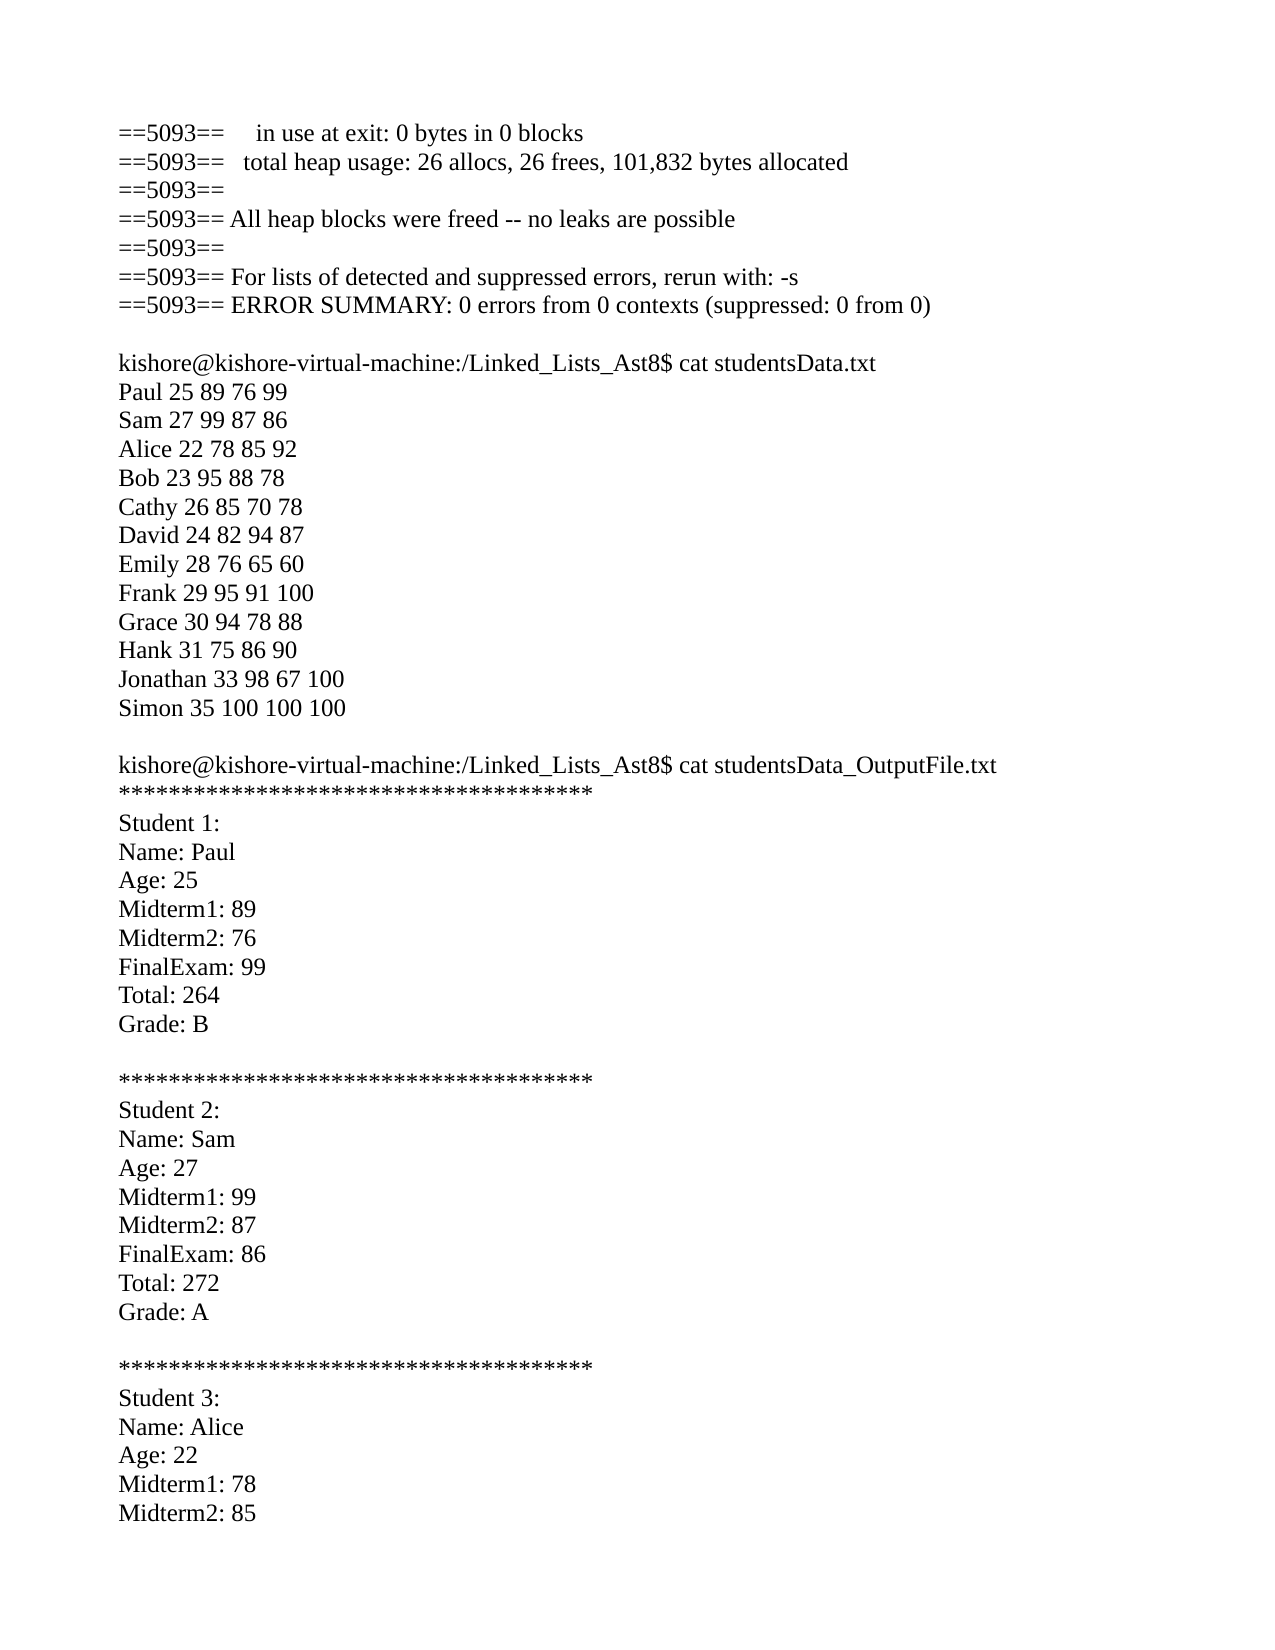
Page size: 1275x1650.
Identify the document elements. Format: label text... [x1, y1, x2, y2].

text Midterm1: 89 [118, 894, 1157, 923]
text Grace 30 94 78 88 [118, 607, 1157, 636]
text Paul 25 89 76 99 [118, 377, 1157, 406]
text Emily 28 76 65 60 [118, 549, 1157, 578]
text Student 2: [118, 1096, 1157, 1124]
text Simon 35 100 100 100 [118, 693, 1157, 722]
text FinalExam: 86 [118, 1239, 1157, 1268]
text Alice 22 78 85 92 [118, 434, 1157, 463]
text ==5093== All heap blocks were freed -- no leaks are possible [118, 204, 1157, 233]
text kishore@kishore-virtual-machine:/Linked_Lists_Ast8$ cat studentsData.txt [118, 348, 1157, 377]
text Age: 22 [118, 1441, 1157, 1469]
text Name: Paul [118, 837, 1157, 866]
text ************************************** [118, 1067, 1157, 1096]
text Student 3: [118, 1383, 1157, 1412]
text David 24 82 94 87 [118, 521, 1157, 549]
text Name: Alice [118, 1412, 1157, 1441]
text Grade: B [118, 1009, 1157, 1038]
text Student 1: [118, 808, 1157, 837]
text Bob 23 95 88 78 [118, 463, 1157, 492]
text Frank 29 95 91 100 [118, 578, 1157, 607]
text Age: 25 [118, 866, 1157, 894]
text ==5093== For lists of detected and suppressed errors, rerun with: -s [118, 262, 1157, 291]
text Midterm2: 76 [118, 923, 1157, 952]
text Age: 27 [118, 1153, 1157, 1182]
text kishore@kishore-virtual-machine:/Linked_Lists_Ast8$ cat studentsData_OutputFile.txt [118, 751, 1157, 779]
text ==5093== [118, 176, 1157, 204]
text Jonathan 33 98 67 100 [118, 664, 1157, 693]
text ==5093== total heap usage: 26 allocs, 26 frees, 101,832 bytes allocated [118, 147, 1157, 176]
text Total: 264 [118, 981, 1157, 1009]
text ==5093== in use at exit: 0 bytes in 0 blocks [118, 118, 1157, 147]
text Cathy 26 85 70 78 [118, 492, 1157, 521]
text ==5093== ERROR SUMMARY: 0 errors from 0 contexts (suppressed: 0 from 0) [118, 291, 1157, 319]
text Midterm1: 99 [118, 1182, 1157, 1211]
text ************************************** [118, 779, 1157, 808]
text Hank 31 75 86 90 [118, 636, 1157, 664]
text FinalExam: 99 [118, 952, 1157, 981]
text Name: Sam [118, 1124, 1157, 1153]
text Midterm2: 85 [118, 1498, 1157, 1527]
text ************************************** [118, 1354, 1157, 1383]
text Total: 272 [118, 1268, 1157, 1297]
text Midterm2: 87 [118, 1211, 1157, 1239]
text Midterm1: 78 [118, 1469, 1157, 1498]
text Grade: A [118, 1297, 1157, 1326]
text ==5093== [118, 233, 1157, 262]
text Sam 27 99 87 86 [118, 406, 1157, 434]
